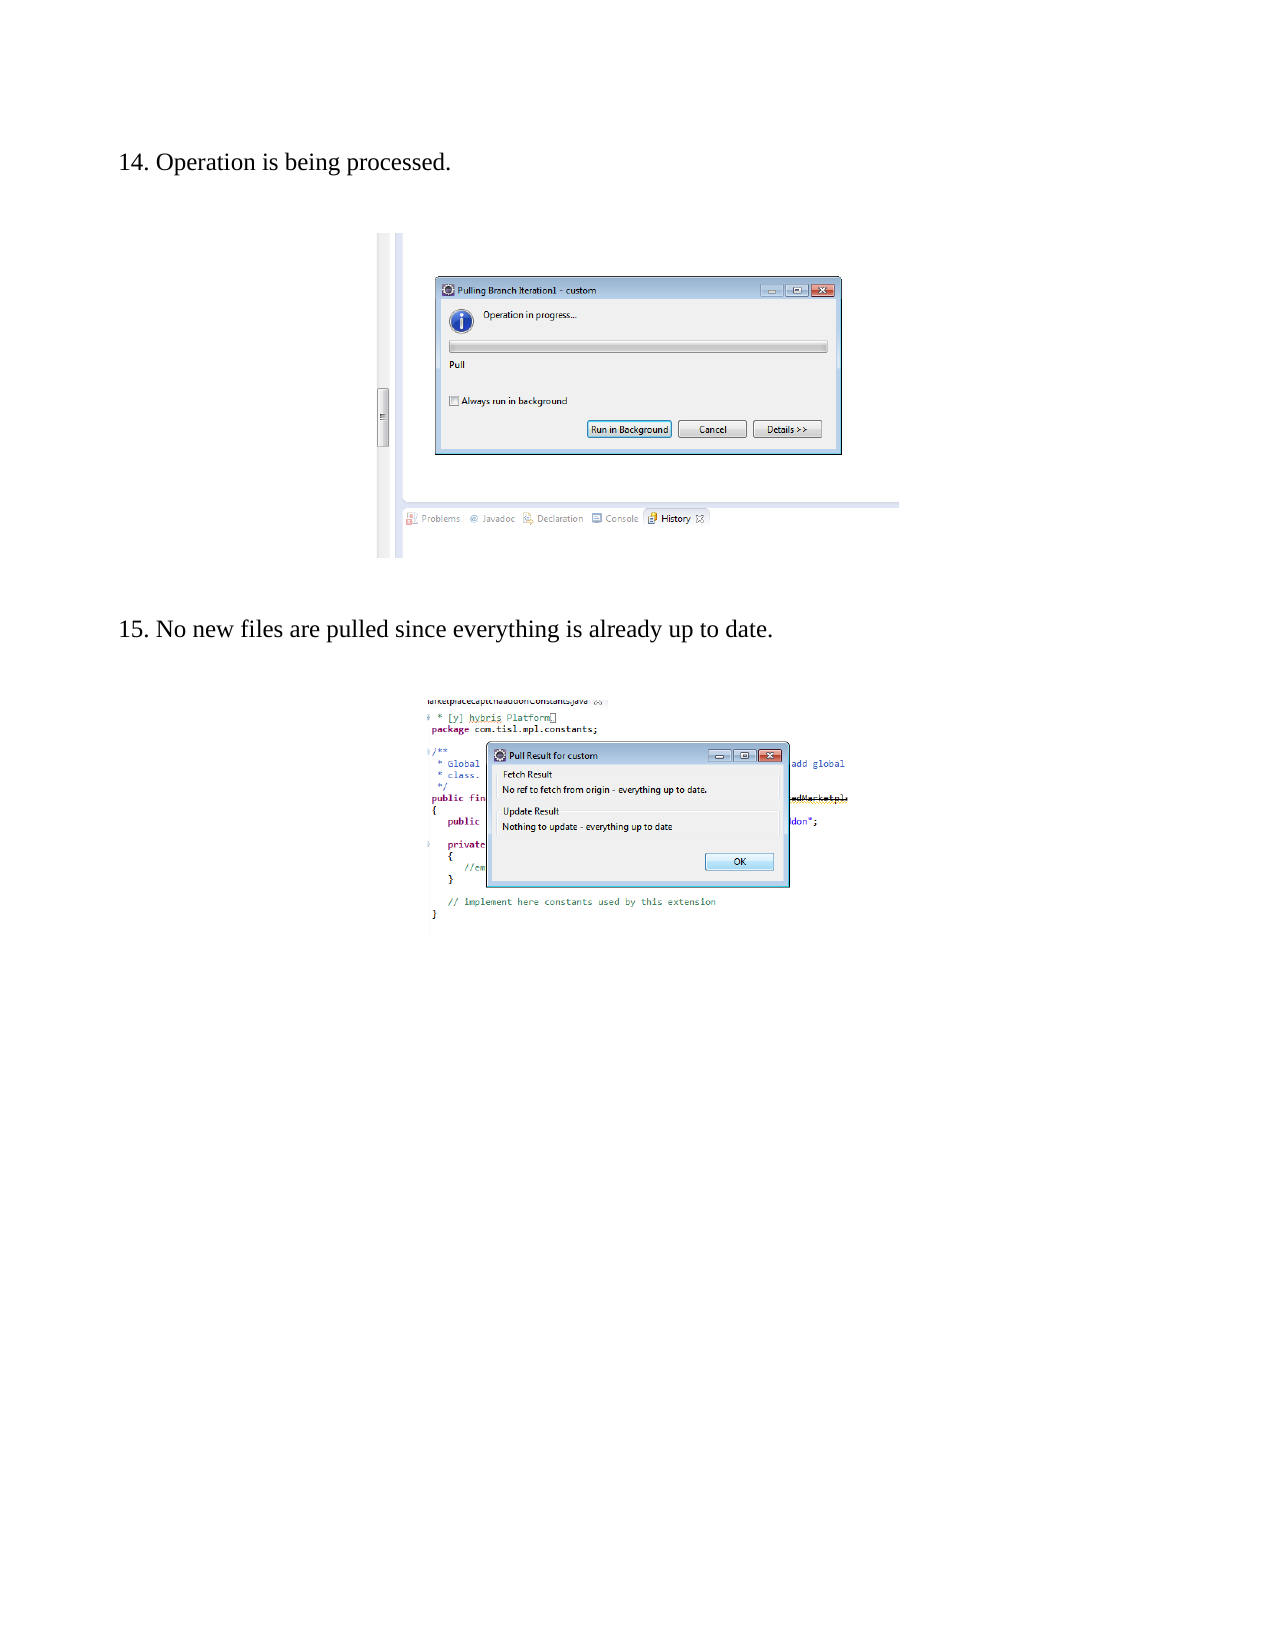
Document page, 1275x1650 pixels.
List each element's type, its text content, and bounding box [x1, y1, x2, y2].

text 14. Operation is being processed. [118, 147, 1157, 176]
text 15. No new files are pulled since everything is already up to date. [118, 614, 1157, 643]
picture [427, 700, 848, 937]
picture [375, 233, 900, 558]
